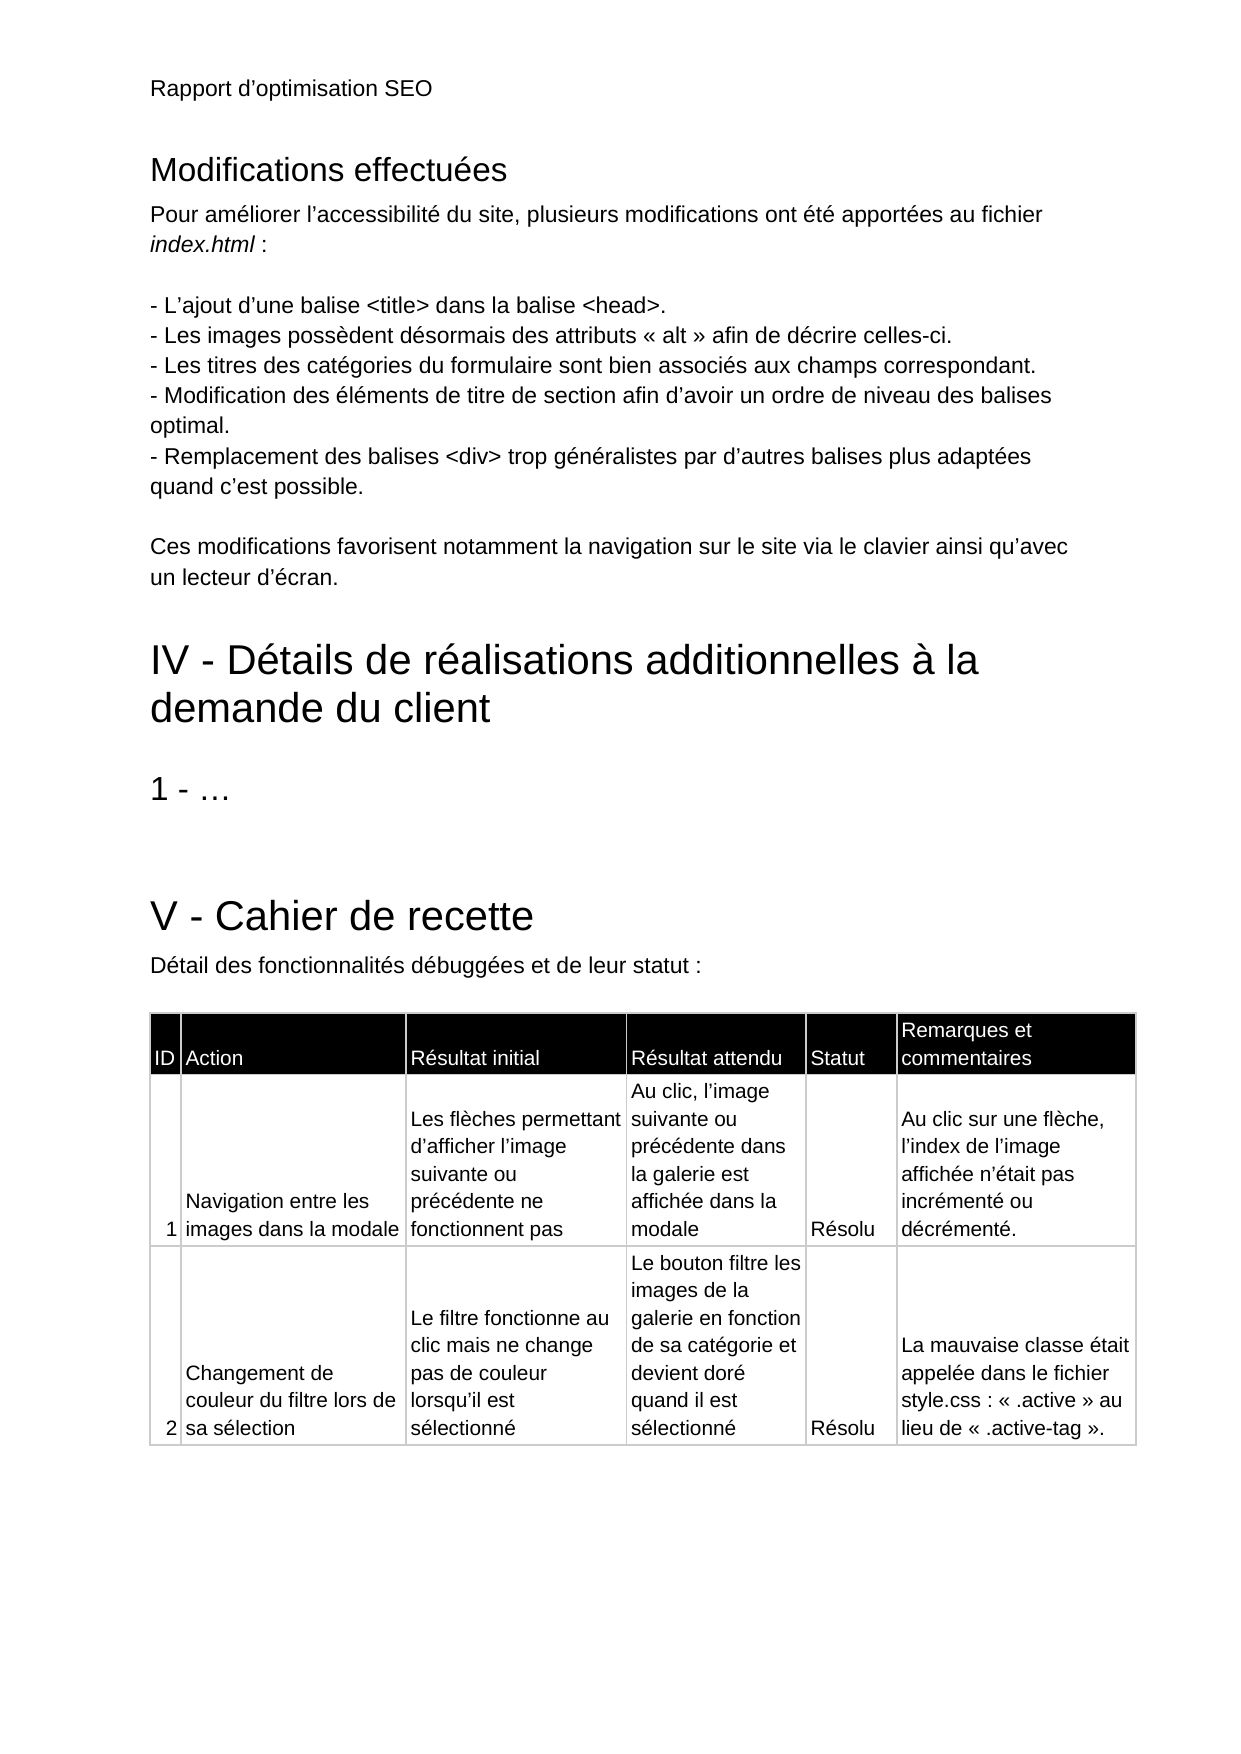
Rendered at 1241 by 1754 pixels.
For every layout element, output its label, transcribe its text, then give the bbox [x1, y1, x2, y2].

table_cell Les flèches permettant d’afficher l’image suivante ou précédente ne fonctionnent pas [407, 1075, 626, 1245]
table_header Remarques et commentaires [898, 1014, 1135, 1074]
text Détail des fonctionnalités débuggées et de leur statut : [150, 952, 1090, 978]
text Ces modifications favorisent notamment la navigation sur le site via le clavier ainsi qu’avec un lecteur d’écran. [150, 533, 1090, 590]
text - Remplacement des balises <div> trop généralistes par d’autres balises plus adaptées quand c’est possible. [150, 443, 1090, 499]
text Pour améliorer l’accessibilité du site, plusieurs modifications ont été apportées au fichier index.html : [150, 201, 1090, 257]
table_header ID [151, 1014, 180, 1074]
table_header Action [182, 1014, 405, 1074]
table_cell Navigation entre les images dans la modale [182, 1075, 405, 1245]
text - Les images possèdent désormais des attributs « alt » afin de décrire celles-ci. [150, 322, 1090, 348]
table_cell Le bouton filtre les images de la galerie en fonction de sa catégorie et devient doré quand il est sélectionné [627, 1247, 805, 1444]
table_header Résultat attendu [627, 1014, 805, 1074]
table_header Statut [807, 1014, 896, 1074]
table_cell Résolu [807, 1075, 896, 1245]
table_cell Résolu [807, 1247, 896, 1444]
subtitle V - Cahier de recette [150, 891, 1090, 939]
table_cell Changement de couleur du filtre lors de sa sélection [182, 1247, 405, 1444]
text - Les titres des catégories du formulaire sont bien associés aux champs correspondant. [150, 352, 1090, 378]
table_header Résultat initial [407, 1014, 626, 1074]
subtitle Modifications effectuées [150, 150, 1090, 188]
table_cell Au clic, l’image suivante ou précédente dans la galerie est affichée dans la modale [627, 1075, 805, 1245]
text - Modification des éléments de titre de section afin d’avoir un ordre de niveau des balises optimal. [150, 382, 1090, 439]
table_cell Au clic sur une flèche, l’index de l’image affichée n’était pas incrémenté ou décrémenté. [898, 1075, 1135, 1245]
table_cell 2 [151, 1247, 180, 1444]
subtitle IV - Détails de réalisations additionnelles à la demande du client [150, 635, 1090, 731]
table_cell 1 [151, 1075, 180, 1245]
text - L’ajout d’une balise <title> dans la balise <head>. [150, 292, 1090, 318]
subtitle 1 - … [150, 769, 1090, 807]
table_cell La mauvaise classe était appelée dans le fichier style.css : « .active » au lieu de « .active-tag ». [898, 1247, 1135, 1444]
table_cell Le filtre fonctionne au clic mais ne change pas de couleur lorsqu’il est sélectionné [407, 1247, 626, 1444]
